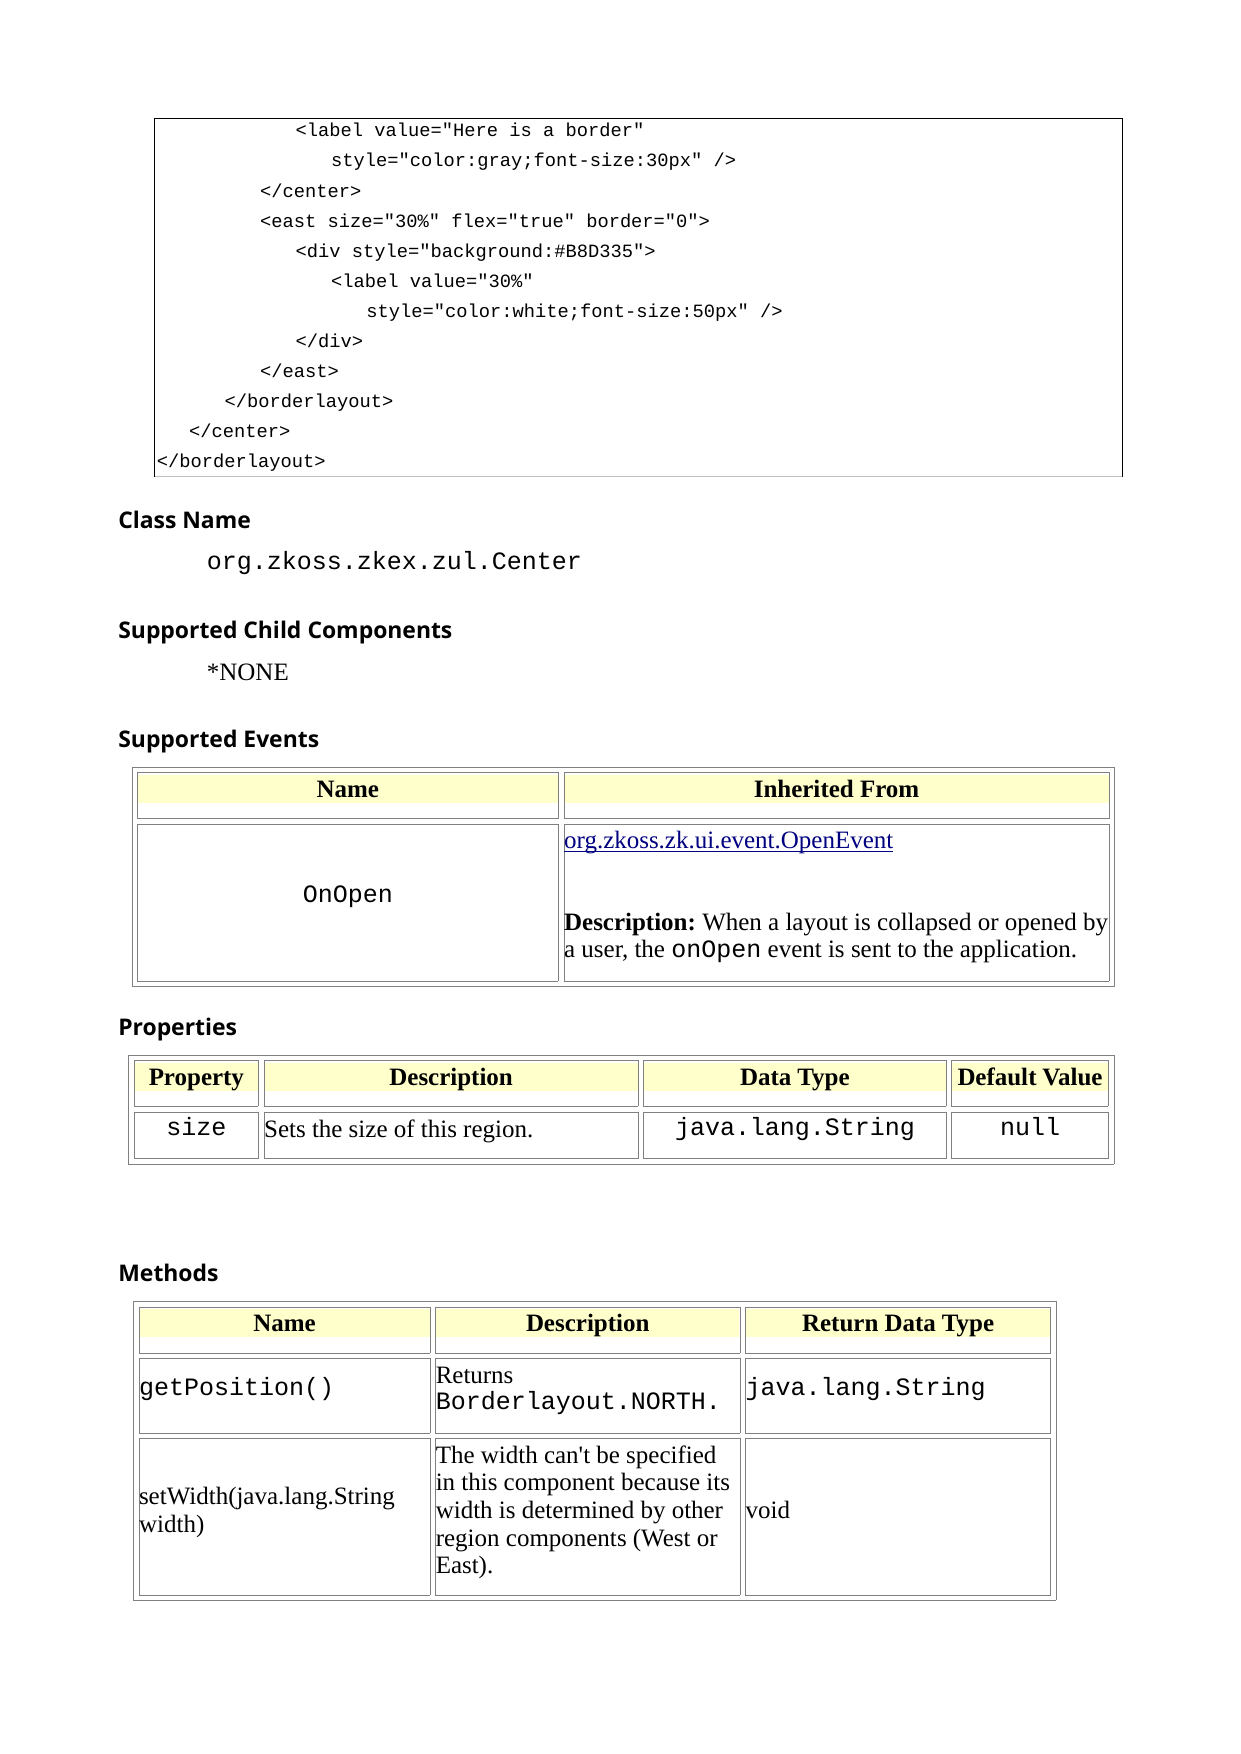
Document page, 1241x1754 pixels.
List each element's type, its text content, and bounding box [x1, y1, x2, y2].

table_cell null [949, 1106, 1111, 1158]
text </div> [155, 329, 1122, 353]
table_cell Returns Borderlayout.NORTH. [433, 1353, 742, 1432]
table_header Description [261, 1056, 641, 1106]
text org.zkoss.zkex.zul.Center [207, 548, 1122, 577]
table_cell setWidth(java.lang.String width) [136, 1433, 433, 1595]
table_header Name [136, 1302, 433, 1353]
table_cell size [131, 1106, 261, 1158]
table_cell java.lang.String [743, 1353, 1053, 1432]
subtitle Supported Events [118, 723, 1122, 754]
table_header Inherited From [561, 768, 1112, 818]
table_cell getPosition() [136, 1353, 433, 1432]
text </borderlayout> [155, 449, 1122, 476]
table_header Data Type [641, 1056, 948, 1106]
subtitle Methods [118, 1257, 1122, 1289]
text </borderlayout> [155, 389, 1122, 413]
table_header Name [134, 768, 561, 818]
table_header Property [131, 1056, 261, 1106]
text </east> [155, 359, 1122, 383]
text <label value="Here is a border" [155, 119, 1122, 142]
table_cell The width can't be specified in this component because its width is determined by other region components (West or East). [433, 1433, 742, 1595]
text <east size="30%" flex="true" border="0"> [155, 208, 1122, 233]
text style="color:gray;font-size:30px" /> [155, 148, 1122, 172]
table_cell java.lang.String [641, 1106, 948, 1158]
text <label value="30%" [155, 269, 1122, 293]
table_cell void [743, 1433, 1053, 1595]
table_cell org.zkoss.zk.ui.event.OpenEvent Description: When a layout is collapsed or opened by a user, the onOpen event is sent to the application. [561, 818, 1112, 981]
subtitle Class Name [118, 504, 1122, 536]
text </center> [155, 178, 1122, 203]
text *NONE [207, 658, 1122, 686]
subtitle Supported Child Components [118, 614, 1122, 645]
table_cell Sets the size of this region. [261, 1106, 641, 1158]
subtitle Properties [118, 1011, 1122, 1042]
text style="color:white;font-size:50px" /> [155, 299, 1122, 323]
text </center> [155, 419, 1122, 443]
text <div style="background:#B8D335"> [155, 238, 1122, 263]
table_header Description [433, 1302, 742, 1353]
table_cell OnOpen [134, 818, 561, 981]
table_header Return Data Type [743, 1302, 1053, 1353]
table_header Default Value [949, 1056, 1111, 1106]
